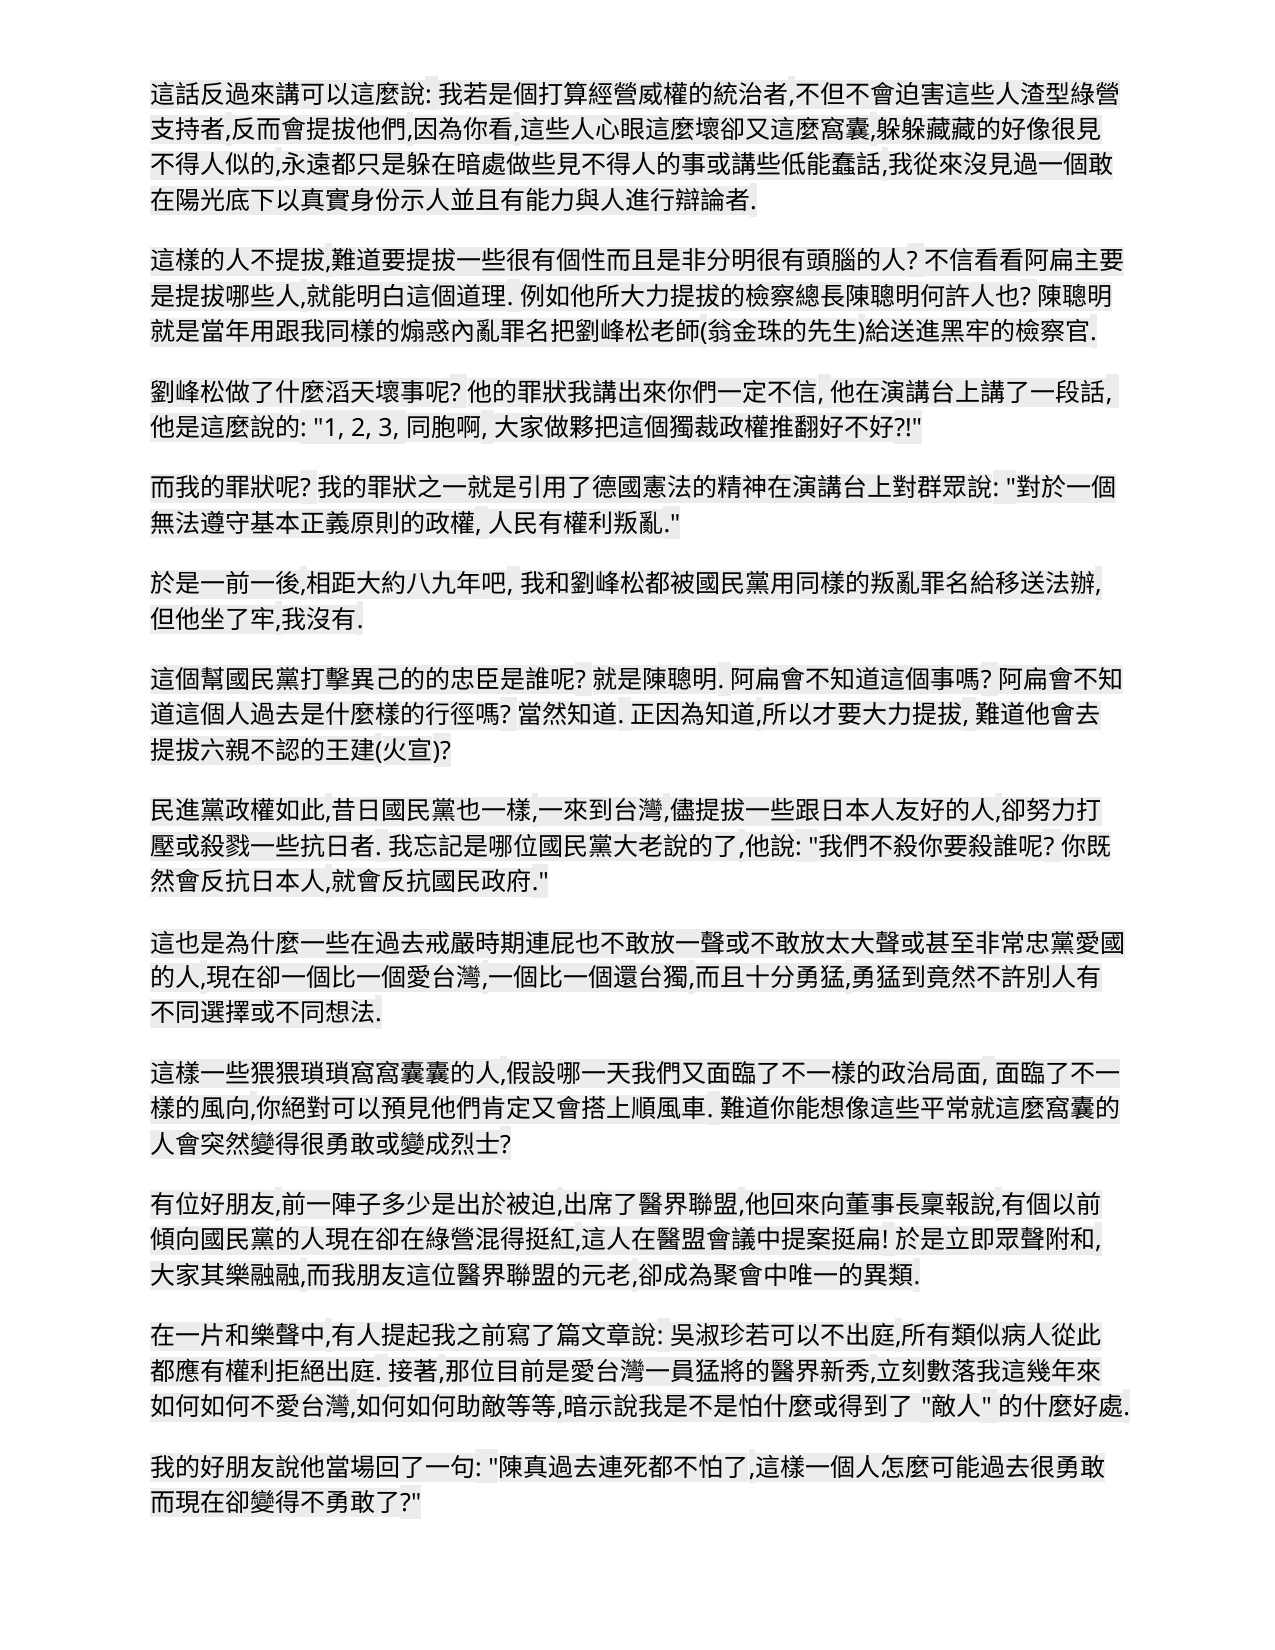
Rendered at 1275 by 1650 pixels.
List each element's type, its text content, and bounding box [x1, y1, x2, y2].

text 這樣一些猥猥瑣瑣窩窩囊囊的人,假設哪一天我們又面臨了不一樣的政治局面, 面臨了不一樣的風向,你絕對可以預見他們肯定又會搭上順風車. 難道你能想像這些平常就這麼窩囊的人會突然變得很勇敢或變成烈士? [150, 1054, 1125, 1160]
text 有位好朋友,前一陣子多少是出於被迫,出席了醫界聯盟,他回來向董事長稟報說,有個以前傾向國民黨的人現在卻在綠營混得挺紅,這人在醫盟會議中提案挺扁! 於是立即眾聲附和,大家其樂融融,而我朋友這位醫界聯盟的元老,卻成為聚會中唯一的異類. [150, 1185, 1125, 1292]
text 於是一前一後,相距大約八九年吧, 我和劉峰松都被國民黨用同樣的叛亂罪名給移送法辦,但他坐了牢,我沒有. [150, 564, 1125, 635]
text 劉峰松做了什麼滔天壞事呢? 他的罪狀我講出來你們一定不信, 他在演講台上講了一段話, 他是這麼說的: "1, 2, 3, 同胞啊, 大家做夥把這個獨裁政權推翻好不好?!" [150, 373, 1125, 444]
text 這樣的人不提拔,難道要提拔一些很有個性而且是非分明很有頭腦的人? 不信看看阿扁主要是提拔哪些人,就能明白這個道理. 例如他所大力提拔的檢察總長陳聰明何許人也? 陳聰明就是當年用跟我同樣的煽惑內亂罪名把劉峰松老師(翁金珠的先生)給送進黑牢的檢察官. [150, 242, 1125, 348]
text 這話反過來講可以這麼說: 我若是個打算經營威權的統治者,不但不會迫害這些人渣型綠營支持者,反而會提拔他們,因為你看,這些人心眼這麼壞卻又這麼窩囊,躲躲藏藏的好像很見不得人似的,永遠都只是躲在暗處做些見不得人的事或講些低能蠢話,我從來沒見過一個敢在陽光底下以真實身份示人並且有能力與人進行辯論者. [150, 75, 1125, 217]
text 我的好朋友說他當場回了一句: "陳真過去連死都不怕了,這樣一個人怎麼可能過去很勇敢而現在卻變得不勇敢了?" [150, 1448, 1125, 1519]
text 民進黨政權如此,昔日國民黨也一樣,一來到台灣,儘提拔一些跟日本人友好的人,卻努力打壓或殺戮一些抗日者. 我忘記是哪位國民黨大老說的了,他說: "我們不殺你要殺誰呢? 你既然會反抗日本人,就會反抗國民政府." [150, 792, 1125, 898]
text 這也是為什麼一些在過去戒嚴時期連屁也不敢放一聲或不敢放太大聲或甚至非常忠黨愛國的人,現在卻一個比一個愛台灣,一個比一個還台獨,而且十分勇猛,勇猛到竟然不許別人有不同選擇或不同想法. [150, 923, 1125, 1029]
text 在一片和樂聲中,有人提起我之前寫了篇文章說: 吳淑珍若可以不出庭,所有類似病人從此都應有權利拒絕出庭. 接著,那位目前是愛台灣一員猛將的醫界新秀,立刻數落我這幾年來如何如何不愛台灣,如何如何助敵等等,暗示說我是不是怕什麼或得到了 "敵人" 的什麼好處. [150, 1317, 1125, 1423]
text 而我的罪狀呢? 我的罪狀之一就是引用了德國憲法的精神在演講台上對群眾說: "對於一個無法遵守基本正義原則的政權, 人民有權利叛亂." [150, 469, 1125, 539]
text 這個幫國民黨打擊異己的的忠臣是誰呢? 就是陳聰明. 阿扁會不知道這個事嗎? 阿扁會不知道這個人過去是什麼樣的行徑嗎? 當然知道. 正因為知道,所以才要大力提拔, 難道他會去提拔六親不認的王建(火宣)? [150, 660, 1125, 767]
